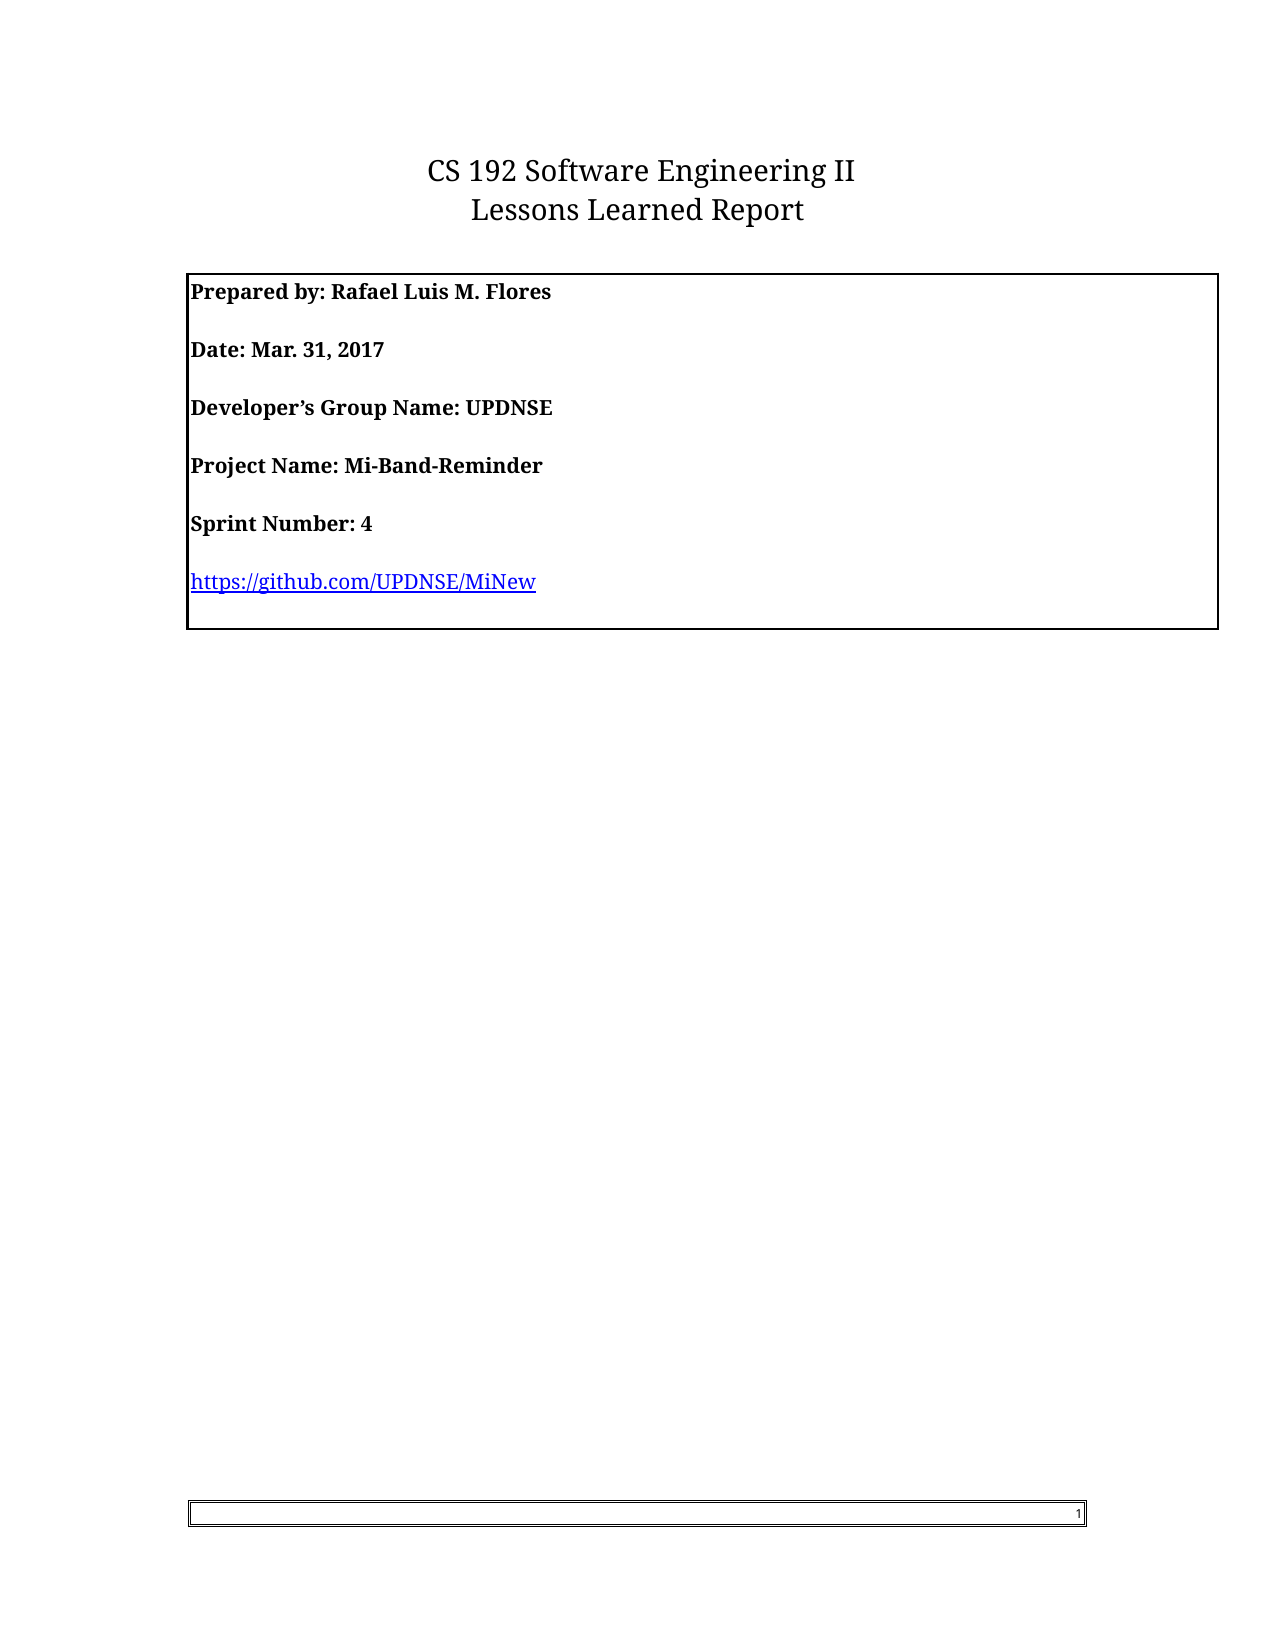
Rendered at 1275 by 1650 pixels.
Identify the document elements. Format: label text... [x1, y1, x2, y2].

text CS 192 Software Engineering II [187, 150, 1087, 190]
table_header Prepared by: Rafael Luis M. Flores Date: Mar. 31, 2017 Developer’s Group Name: UPDNSE Project Name: Mi-Band-Reminder Sprint Number: 4 https://github.com/UPDNSE/MiNew [189, 275, 1217, 628]
text Lessons Learned Report [187, 190, 1087, 229]
